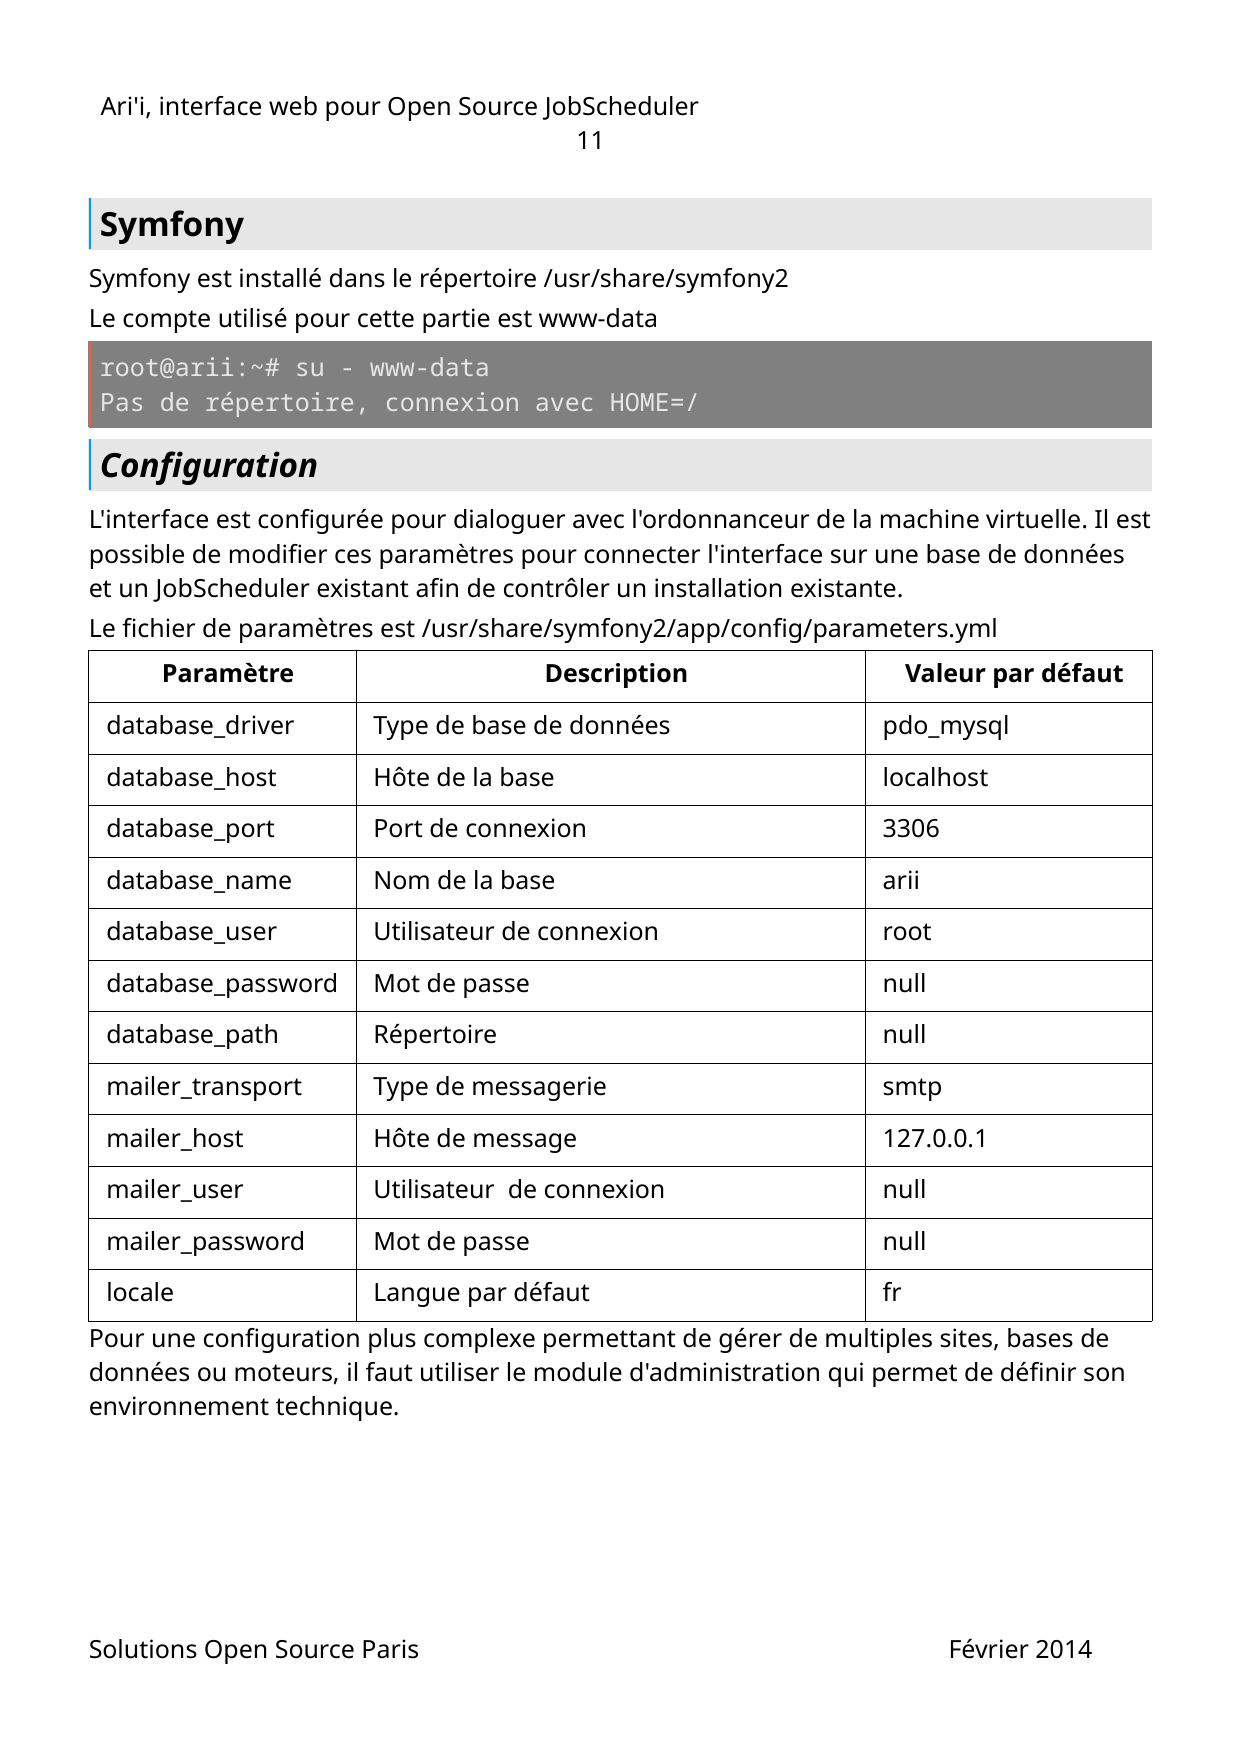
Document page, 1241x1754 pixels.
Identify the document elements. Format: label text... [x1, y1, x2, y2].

table_cell Mot de passe [357, 1219, 865, 1269]
table_cell Hôte de la base [357, 755, 865, 805]
table_cell smtp [866, 1064, 1152, 1114]
table_cell null [866, 1012, 1152, 1063]
text Pas de répertoire, connexion avec HOME=/ [91, 375, 1151, 427]
text L'interface est configurée pour dialoguer avec l'ordonnanceur de la machine virtuelle. Il est possible de modifier ces paramètres pour connecter l'interface sur une base de données et un JobScheduler existant afin de contrôler un installation existante. [88, 502, 1152, 604]
table_cell mailer_host [89, 1115, 356, 1166]
table_cell database_name [89, 858, 356, 908]
table_cell Utilisateur de connexion [357, 909, 865, 960]
table_cell 127.0.0.1 [866, 1115, 1152, 1166]
table_cell mailer_transport [89, 1064, 356, 1114]
table_cell database_password [89, 961, 356, 1011]
subtitle Symfony [91, 199, 1151, 249]
table_cell pdo_mysql [866, 703, 1152, 753]
table_header Paramètre [89, 651, 356, 702]
table_cell mailer_password [89, 1219, 356, 1269]
table_header Valeur par défaut [866, 651, 1152, 702]
table_cell locale [89, 1270, 356, 1321]
text Pour une configuration plus complexe permettant de gérer de multiples sites, bases de données ou moteurs, il faut utiliser le module d'administration qui permet de définir son environnement technique. [88, 1322, 1152, 1423]
table_cell null [866, 1219, 1152, 1269]
table_cell fr [866, 1270, 1152, 1321]
table_cell null [866, 961, 1152, 1011]
table_cell localhost [866, 755, 1152, 805]
table_cell Langue par défaut [357, 1270, 865, 1321]
table_cell Répertoire [357, 1012, 865, 1063]
table_cell Port de connexion [357, 806, 865, 857]
table_cell arii [866, 858, 1152, 908]
table_cell database_driver [89, 703, 356, 753]
table_cell mailer_user [89, 1167, 356, 1217]
table_cell Type de base de données [357, 703, 865, 753]
table_cell root [866, 909, 1152, 960]
text root@arii:~# su - www-data [91, 342, 1151, 375]
table_cell database_user [89, 909, 356, 960]
table_cell Utilisateur de connexion [357, 1167, 865, 1217]
table_cell database_path [89, 1012, 356, 1063]
table_cell database_host [89, 755, 356, 805]
text Symfony est installé dans le répertoire /usr/share/symfony2 [88, 261, 1152, 295]
table_cell database_port [89, 806, 356, 857]
table_cell null [866, 1167, 1152, 1217]
table_cell Hôte de message [357, 1115, 865, 1166]
table_header Description [357, 651, 865, 702]
table_cell Mot de passe [357, 961, 865, 1011]
table_cell Nom de la base [357, 858, 865, 908]
table_cell Type de messagerie [357, 1064, 865, 1114]
subtitle Configuration [91, 440, 1151, 490]
table_cell 3306 [866, 806, 1152, 857]
text Le fichier de paramètres est /usr/share/symfony2/app/config/parameters.yml [88, 610, 1152, 644]
text Le compte utilisé pour cette partie est www-data [88, 301, 1152, 335]
